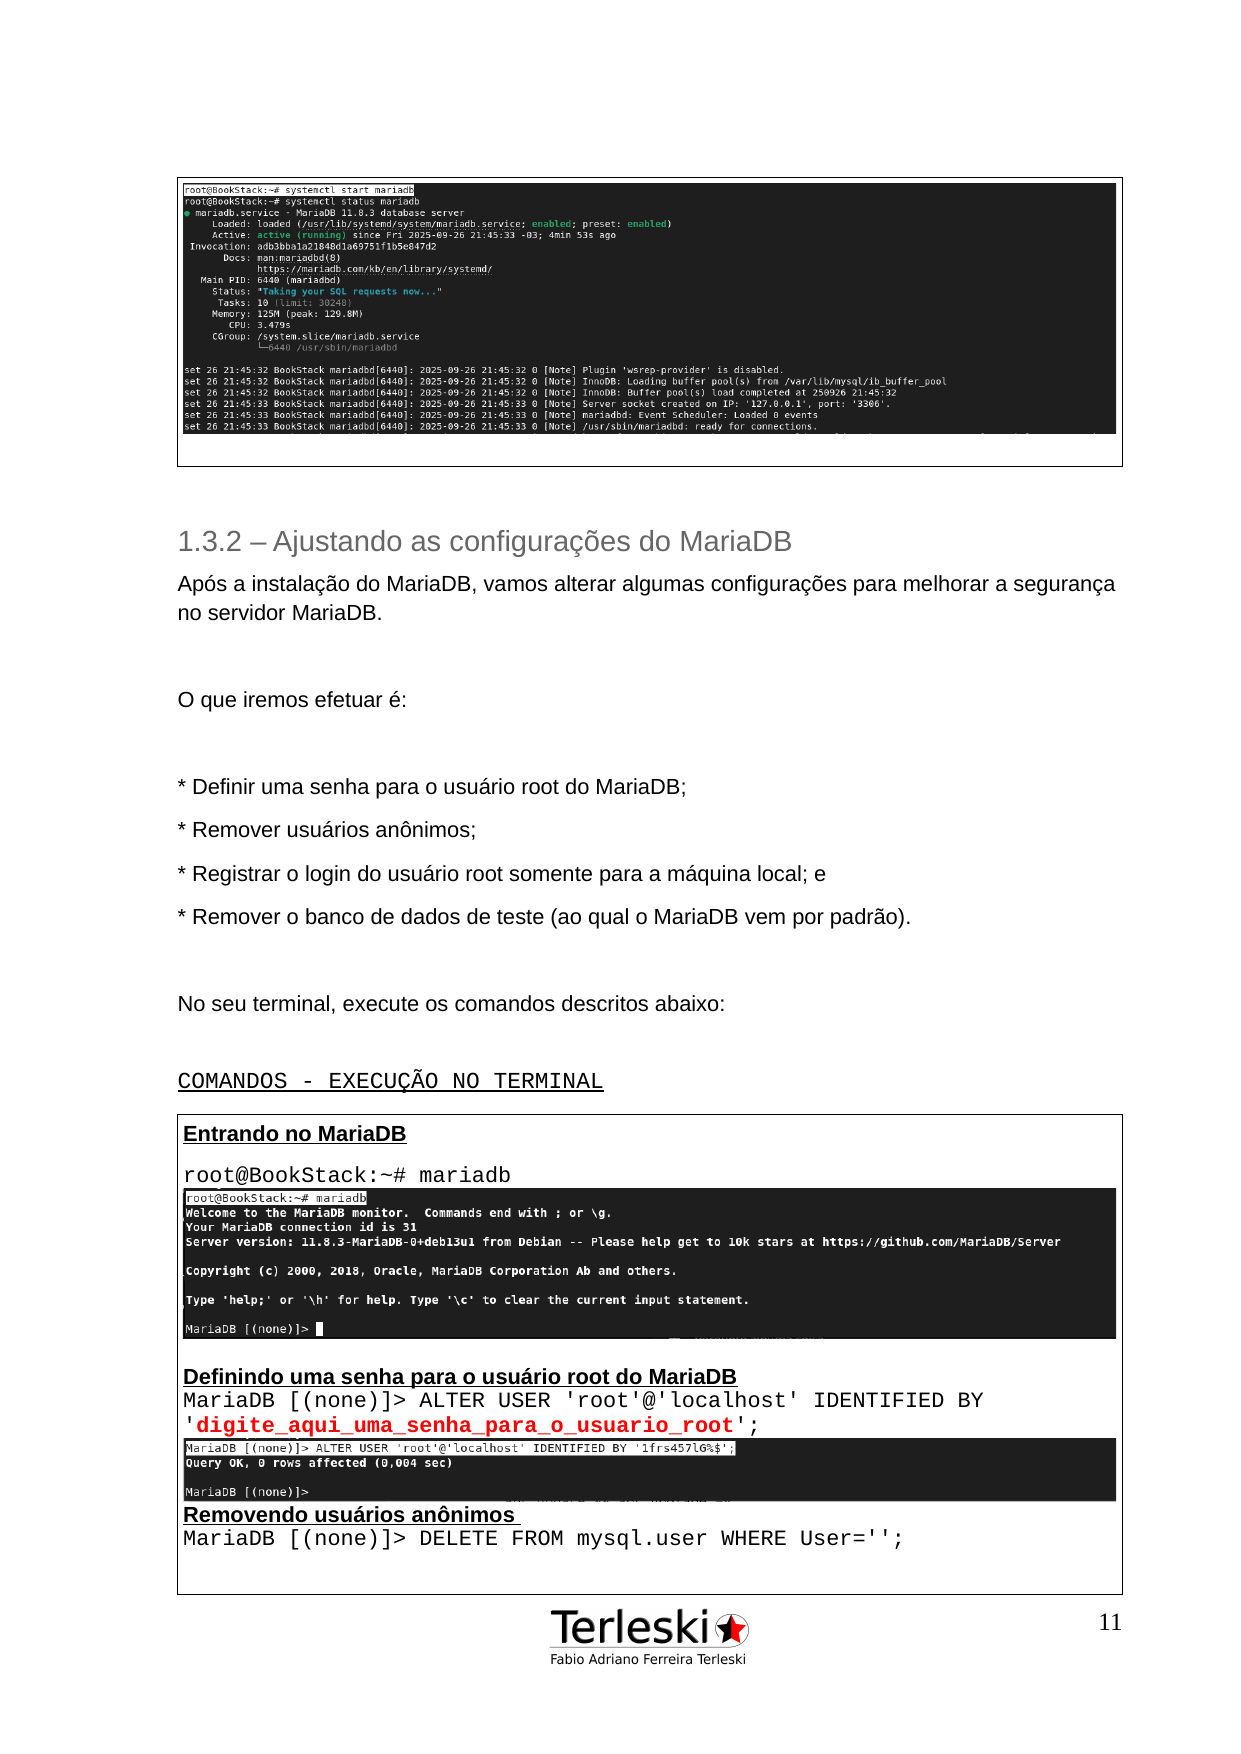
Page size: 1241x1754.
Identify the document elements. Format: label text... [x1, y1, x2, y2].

subtitle 1.3.2 – Ajustando as configurações do MariaDB [177, 524, 1122, 558]
text * Registrar o login do usuário root somente para a máquina local; e [177, 861, 1122, 886]
text * Remover o banco de dados de teste (ao qual o MariaDB vem por padrão). [177, 904, 1122, 929]
table_header [178, 178, 1122, 466]
picture [549, 1607, 750, 1667]
text COMANDOS - EXECUÇÃO NO TERMINAL [177, 1069, 1122, 1095]
picture [182, 1188, 1117, 1339]
text * Remover usuários anônimos; [177, 817, 1122, 842]
text Após a instalação do MariaDB, vamos alterar algumas configurações para melhorar a segurança no servidor MariaDB. [177, 570, 1122, 624]
picture [182, 1438, 1117, 1502]
text * Definir uma senha para o usuário root do MariaDB; [177, 773, 1122, 799]
text O que iremos efetuar é: [177, 686, 1122, 712]
picture [182, 183, 1117, 434]
table_header Entrando no MariaDB root@BookStack:~# mariadb Definindo uma senha para o usuário root do MariaDB MariaDB [(none)]> ALTER USER 'root'@'localhost' IDENTIFIED BY 'digite_aqui_uma_senha_para_o_usuario_root'; Removendo usuários anônimos MariaDB [(none)]> DELETE FROM mysql.user WHERE User=''; [178, 1115, 1122, 1594]
text No seu terminal, execute os comandos descritos abaixo: [177, 991, 1122, 1016]
